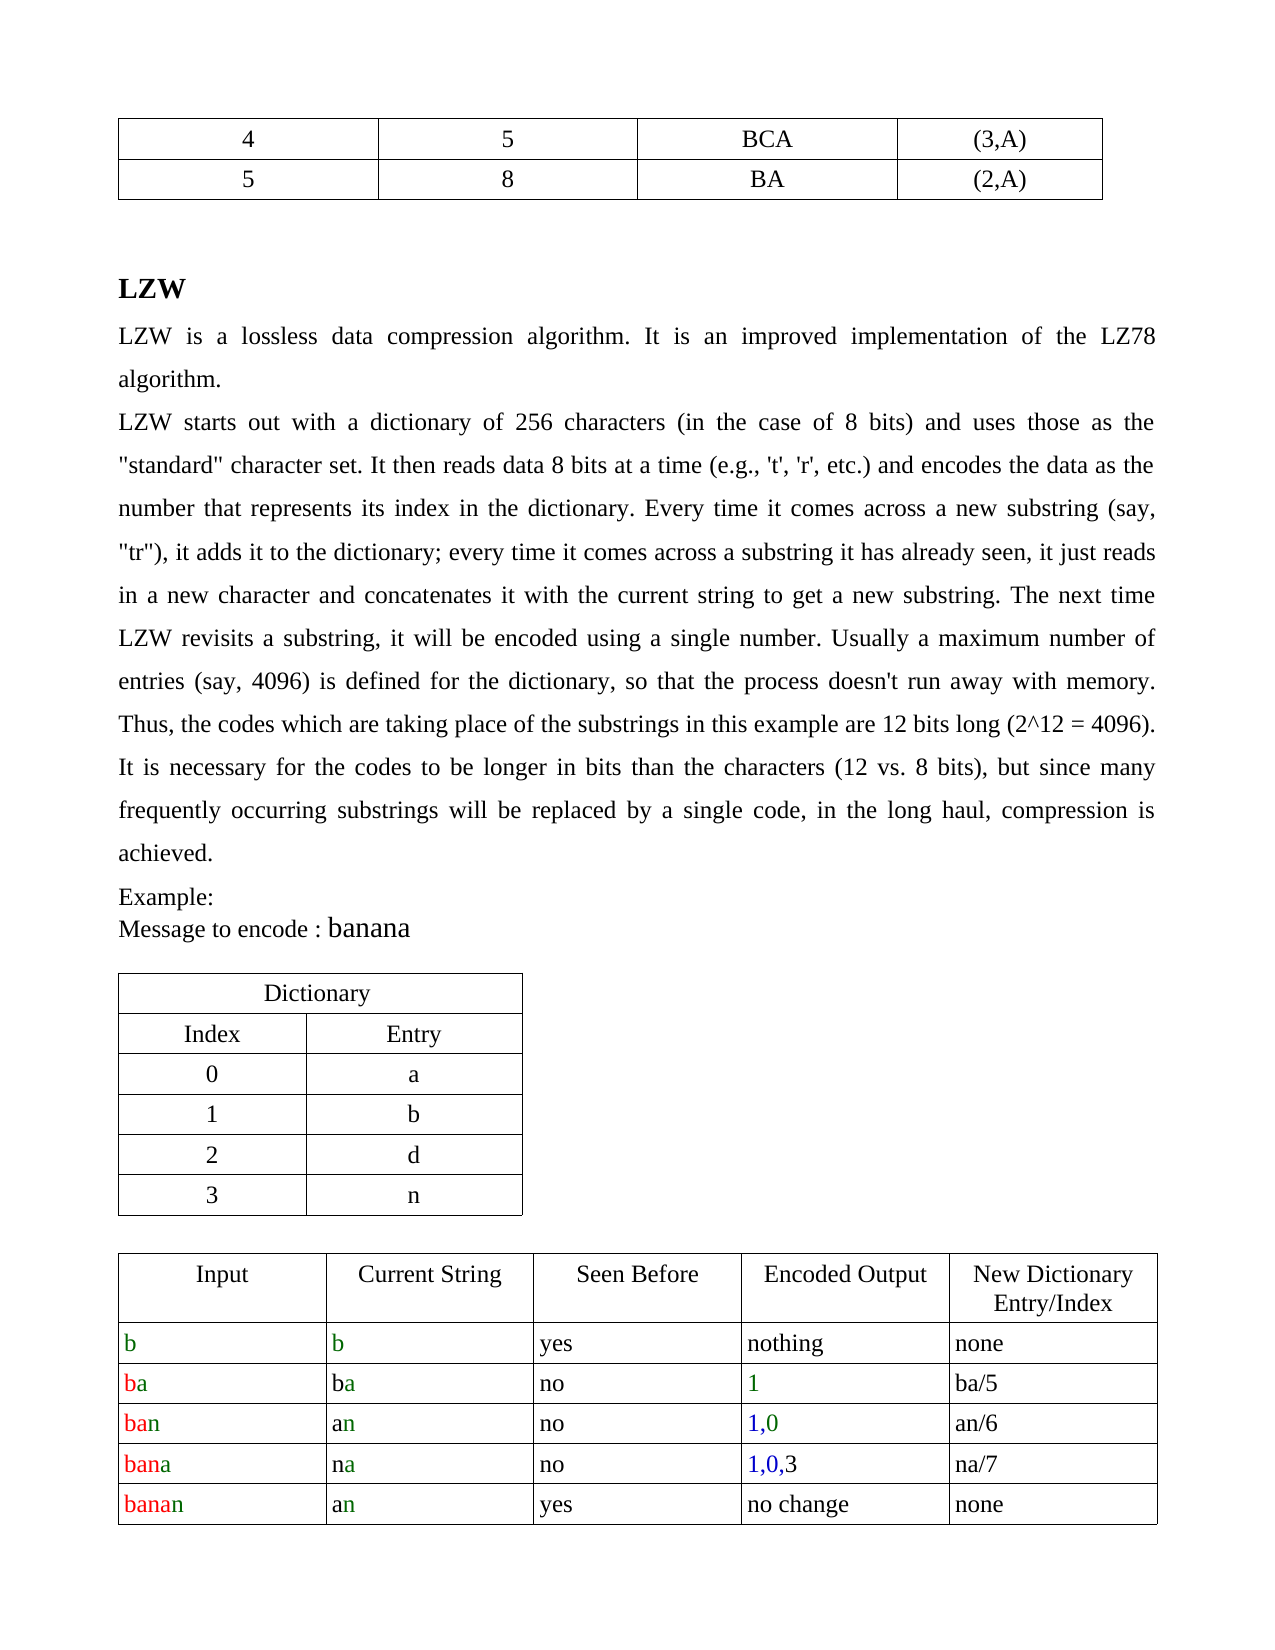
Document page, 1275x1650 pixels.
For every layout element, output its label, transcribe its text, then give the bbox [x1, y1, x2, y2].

table_cell an/6 [950, 1404, 1157, 1443]
table_cell yes [534, 1484, 741, 1524]
table_cell 1,0 [742, 1404, 949, 1443]
table_header Input [119, 1254, 326, 1322]
table_cell 1 [119, 1095, 306, 1134]
table_cell 0 [119, 1054, 306, 1094]
table_cell ban [119, 1404, 326, 1443]
table_cell n [307, 1175, 522, 1214]
table_cell no [534, 1404, 741, 1443]
text LZW starts out with a dictionary of 256 characters (in the case of 8 bits) and uses those as the "standard" character set. It then reads data 8 bits at a time (e.g., 't', 'r', etc.) and encodes the data as the number that represents its index in the dictionary. Every time it comes across a new substring (say, "tr"), it adds it to the dictionary; every time it comes across a substring it has already seen, it just reads in a new character and concatenates it with the current string to get a new substring. The next time LZW revisits a substring, it will be encoded using a single number. Usually a maximum number of entries (say, 4096) is defined for the dictionary, so that the process doesn't run away with memory. Thus, the codes which are taking place of the substrings in this example are 12 bits long (2^12 = 4096). It is necessary for the codes to be longer in bits than the characters (12 vs. 8 bits), but since many frequently occurring substrings will be replaced by a single code, in the long haul, compression is achieved. [118, 407, 1157, 867]
table_cell BCA [638, 119, 897, 158]
text LZW is a lossless data compression algorithm. It is an improved implementation of the LZ78 algorithm. [118, 321, 1157, 393]
table_cell Index [119, 1014, 306, 1053]
table_cell 3 [119, 1175, 306, 1214]
table_cell (3,A) [898, 119, 1102, 158]
text LZW [118, 271, 1157, 304]
table_cell nothing [742, 1323, 949, 1362]
table_cell a [307, 1054, 522, 1094]
table_cell no [534, 1444, 741, 1483]
table_cell bana [119, 1444, 326, 1483]
table_cell Entry [307, 1014, 522, 1053]
table_cell ba [327, 1364, 533, 1403]
table_cell no [534, 1364, 741, 1403]
table_cell b [119, 1323, 326, 1362]
table_cell d [307, 1135, 522, 1174]
table_header Dictionary [119, 974, 522, 1013]
table_cell (2,A) [898, 160, 1102, 199]
table_cell banan [119, 1484, 326, 1524]
text Example: [118, 882, 1157, 910]
table_cell an [327, 1484, 533, 1524]
table_header Encoded Output [742, 1254, 949, 1322]
table_cell none [950, 1323, 1157, 1362]
table_cell 4 [119, 119, 378, 158]
table_cell 2 [119, 1135, 306, 1174]
table_cell ba/5 [950, 1364, 1157, 1403]
table_header Seen Before [534, 1254, 741, 1322]
table_cell 1,0,3 [742, 1444, 949, 1483]
table_cell no change [742, 1484, 949, 1524]
table_cell ba [119, 1364, 326, 1403]
table_header Current String [327, 1254, 533, 1322]
table_cell na/7 [950, 1444, 1157, 1483]
table_cell an [327, 1404, 533, 1443]
table_header New Dictionary Entry/Index [950, 1254, 1157, 1322]
table_cell 8 [379, 160, 637, 199]
table_cell 1 [742, 1364, 949, 1403]
table_cell na [327, 1444, 533, 1483]
table_cell 5 [379, 119, 637, 158]
table_cell none [950, 1484, 1157, 1524]
text Message to encode : banana [118, 910, 1157, 944]
table_cell BA [638, 160, 897, 199]
table_cell b [327, 1323, 533, 1362]
table_cell 5 [119, 160, 378, 199]
table_cell yes [534, 1323, 741, 1362]
table_cell b [307, 1095, 522, 1134]
